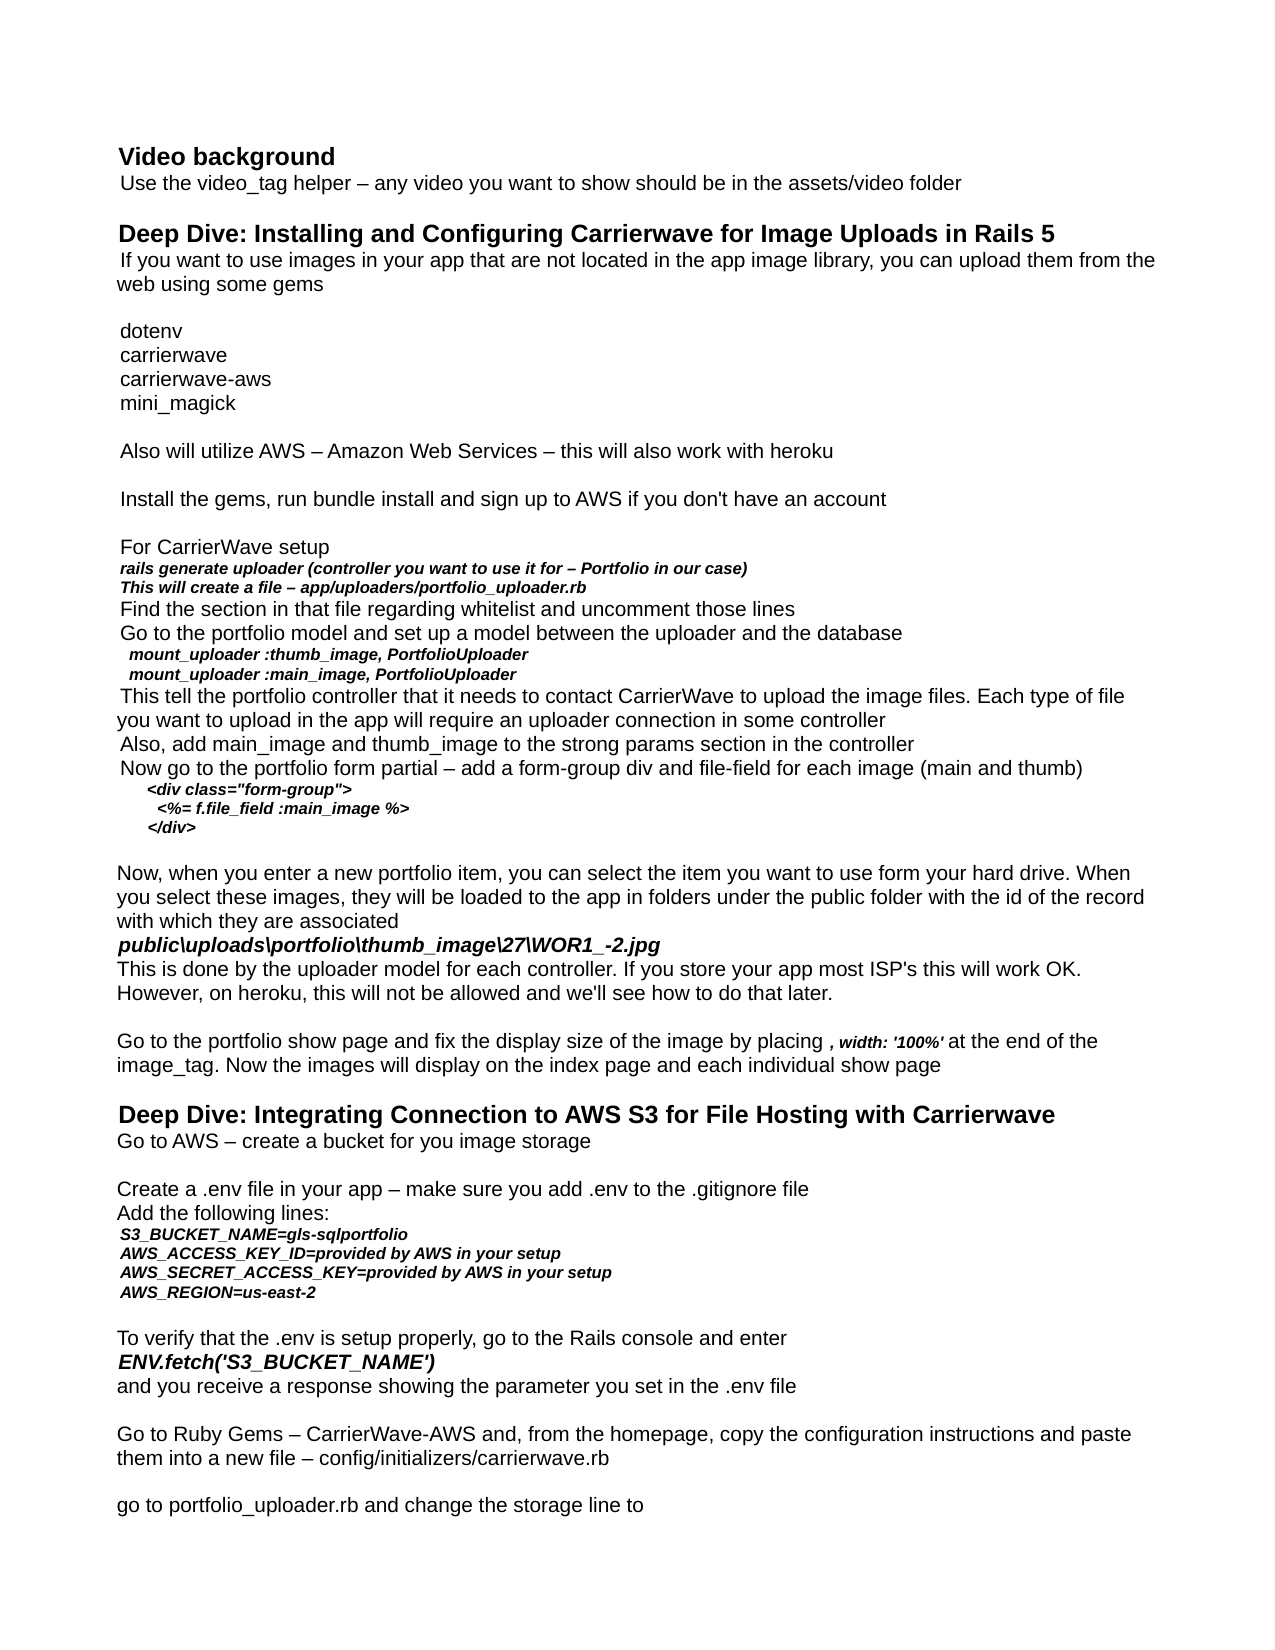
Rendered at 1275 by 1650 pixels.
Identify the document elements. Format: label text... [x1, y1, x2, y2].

text Find the section in that file regarding whitelist and uncomment those lines [117, 597, 1157, 621]
text carrierwave [117, 343, 1157, 367]
text Add the following lines: [117, 1201, 1157, 1225]
subtitle Deep Dive: Integrating Connection to AWS S3 for File Hosting with Carrierwave [118, 1100, 1157, 1129]
text and you receive a response showing the parameter you set in the .env file [117, 1373, 1157, 1397]
text mini_magick [117, 391, 1157, 415]
text Now go to the portfolio form partial – add a form-group div and file-field for each image (main and thumb) [117, 755, 1157, 779]
text AWS_SECRET_ACCESS_KEY=provided by AWS in your setup [117, 1263, 1157, 1282]
text Create a .env file in your app – make sure you add .env to the .gitignore file [117, 1177, 1157, 1201]
text mount_uploader :main_image, PortfolioUploader [117, 664, 1157, 683]
text ENV.fetch('S3_BUCKET_NAME') [118, 1349, 1157, 1373]
subtitle Deep Dive: Installing and Configuring Carrierwave for Image Uploads in Rails 5 [118, 219, 1157, 247]
text Use the video_tag helper – any video you want to show should be in the assets/video folder [117, 171, 1157, 195]
text carrierwave-aws [117, 367, 1157, 391]
text mount_uploader :thumb_image, PortfolioUploader [117, 645, 1157, 664]
text This tell the portfolio controller that it needs to contact CarrierWave to upload the image files. Each type of file you want to upload in the app will require an uploader connection in some controller [117, 683, 1157, 731]
text Go to AWS – create a bucket for you image storage [117, 1129, 1157, 1153]
text Go to the portfolio show page and fix the display size of the image by placing , width: '100%' at the end of the image_tag. Now the images will display on the index page and each individual show page [117, 1028, 1157, 1076]
text To verify that the .env is setup properly, go to the Rails console and enter [117, 1326, 1157, 1349]
text public\uploads\portfolio\thumb_image\27\WOR1_-2.jpg [118, 933, 1157, 957]
text Also, add main_image and thumb_image to the strong params section in the controller [117, 731, 1157, 755]
text <%= f.file_field :main_image %> [117, 798, 1157, 818]
text AWS_ACCESS_KEY_ID=provided by AWS in your setup [117, 1244, 1157, 1263]
text Install the gems, run bundle install and sign up to AWS if you don't have an account [117, 487, 1157, 511]
text Now, when you enter a new portfolio item, you can select the item you want to use form your hard drive. When you select these images, they will be loaded to the app in folders under the public folder with the id of the record with which they are associated [117, 861, 1157, 933]
text rails generate uploader (controller you want to use it for – Portfolio in our case) [117, 559, 1157, 578]
text <div class="form-group"> [117, 779, 1157, 798]
text AWS_REGION=us-east-2 [117, 1282, 1157, 1302]
text Also will utilize AWS – Amazon Web Services – this will also work with heroku [117, 439, 1157, 463]
text Go to Ruby Gems – CarrierWave-AWS and, from the homepage, copy the configuration instructions and paste them into a new file – config/initializers/carrierwave.rb [117, 1421, 1157, 1469]
text For CarrierWave setup [117, 535, 1157, 559]
text This will create a file – app/uploaders/portfolio_uploader.rb [117, 578, 1157, 597]
text </div> [117, 818, 1157, 837]
text S3_BUCKET_NAME=gls-sqlportfolio [117, 1225, 1157, 1244]
text Go to the portfolio model and set up a model between the uploader and the database [117, 621, 1157, 645]
text If you want to use images in your app that are not located in the app image library, you can upload them from the web using some gems [117, 247, 1157, 295]
text dotenv [117, 319, 1157, 343]
subtitle Video background [118, 142, 1157, 171]
text This is done by the uploader model for each controller. If you store your app most ISP's this will work OK. However, on heroku, this will not be allowed and we'll see how to do that later. [117, 957, 1157, 1004]
text go to portfolio_uploader.rb and change the storage line to [117, 1493, 1157, 1517]
